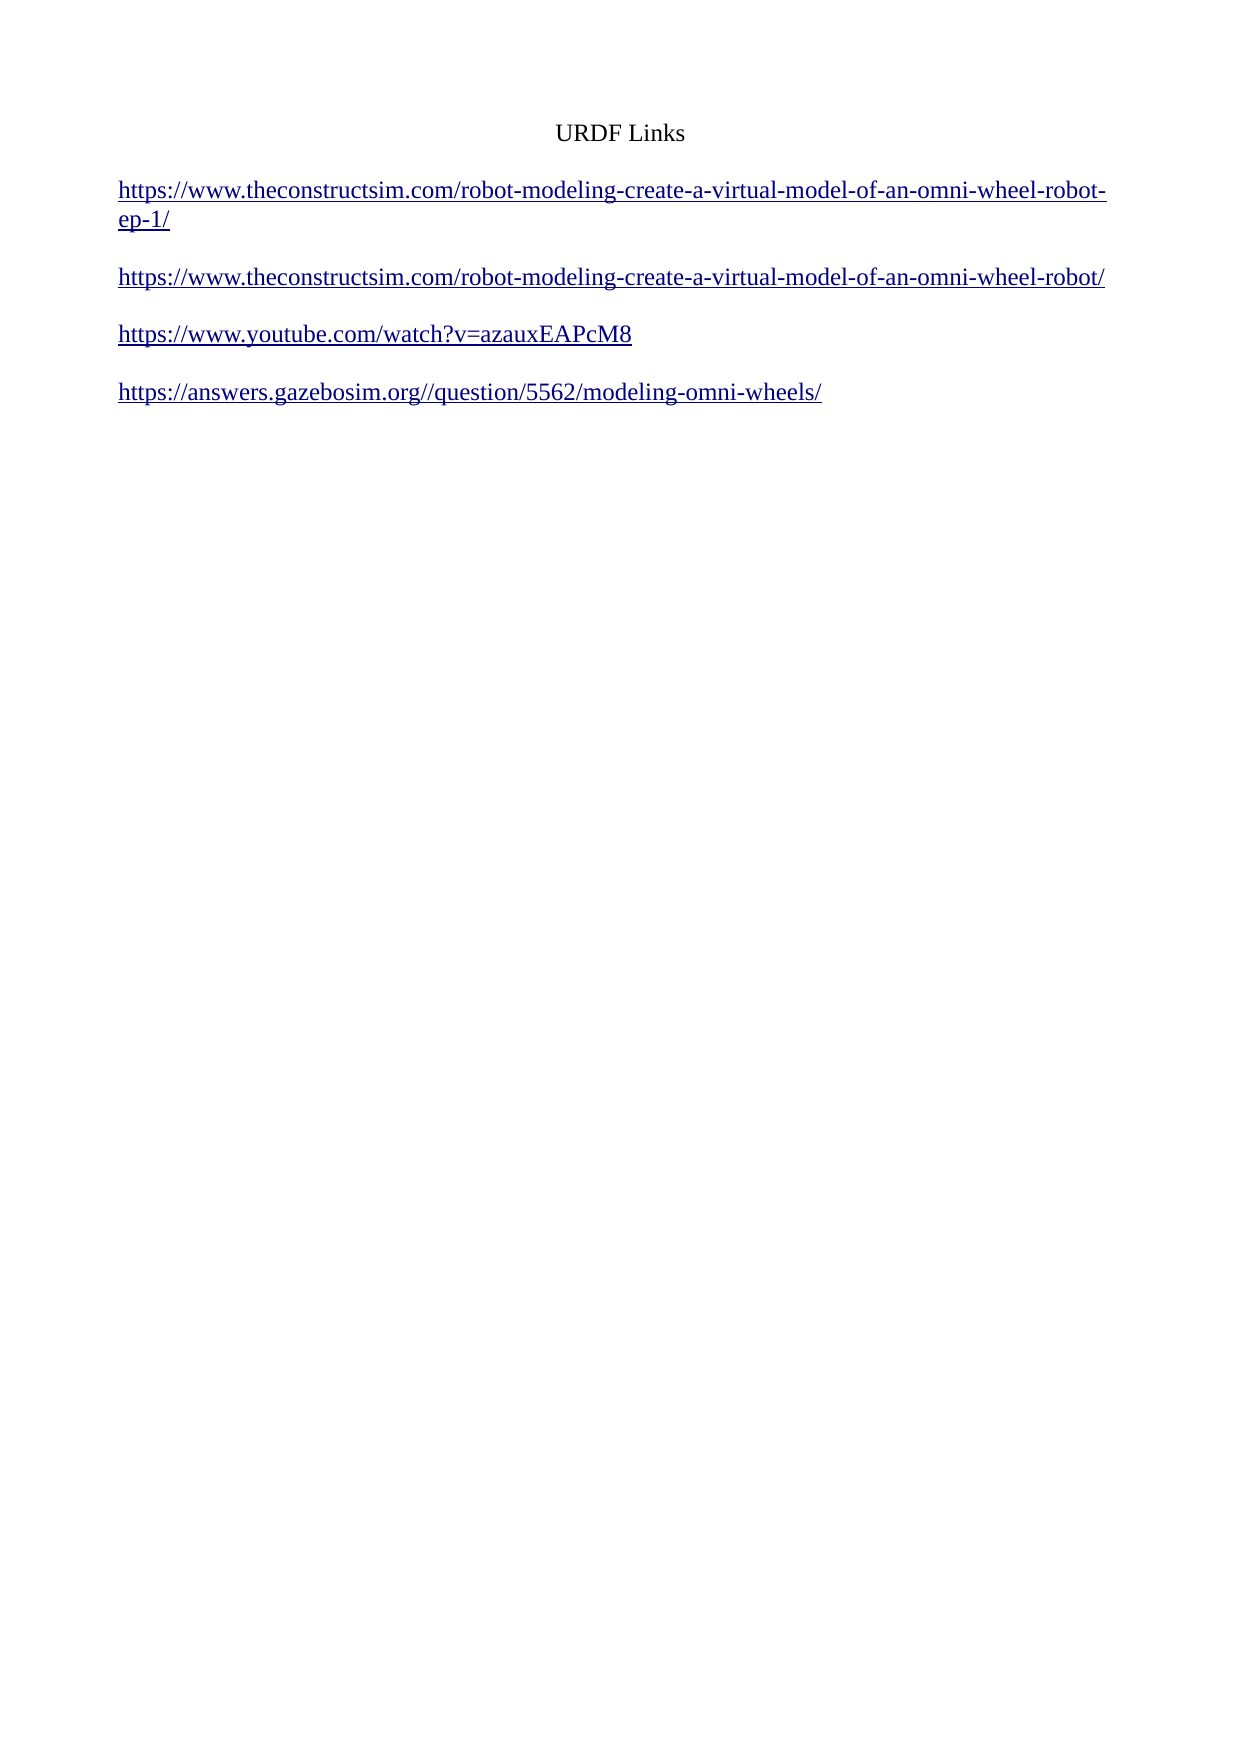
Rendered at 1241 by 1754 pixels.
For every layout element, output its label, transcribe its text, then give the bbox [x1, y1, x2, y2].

text URDF Links [118, 118, 1122, 147]
text https://answers.gazebosim.org//question/5562/modeling-omni-wheels/ [118, 377, 1122, 406]
text https://www.youtube.com/watch?v=azauxEAPcM8 [118, 319, 1122, 348]
text https://www.theconstructsim.com/robot-modeling-create-a-virtual-model-of-an-omni-wheel-robot-ep-1/ [118, 176, 1122, 233]
text https://www.theconstructsim.com/robot-modeling-create-a-virtual-model-of-an-omni-wheel-robot/ [118, 262, 1122, 291]
